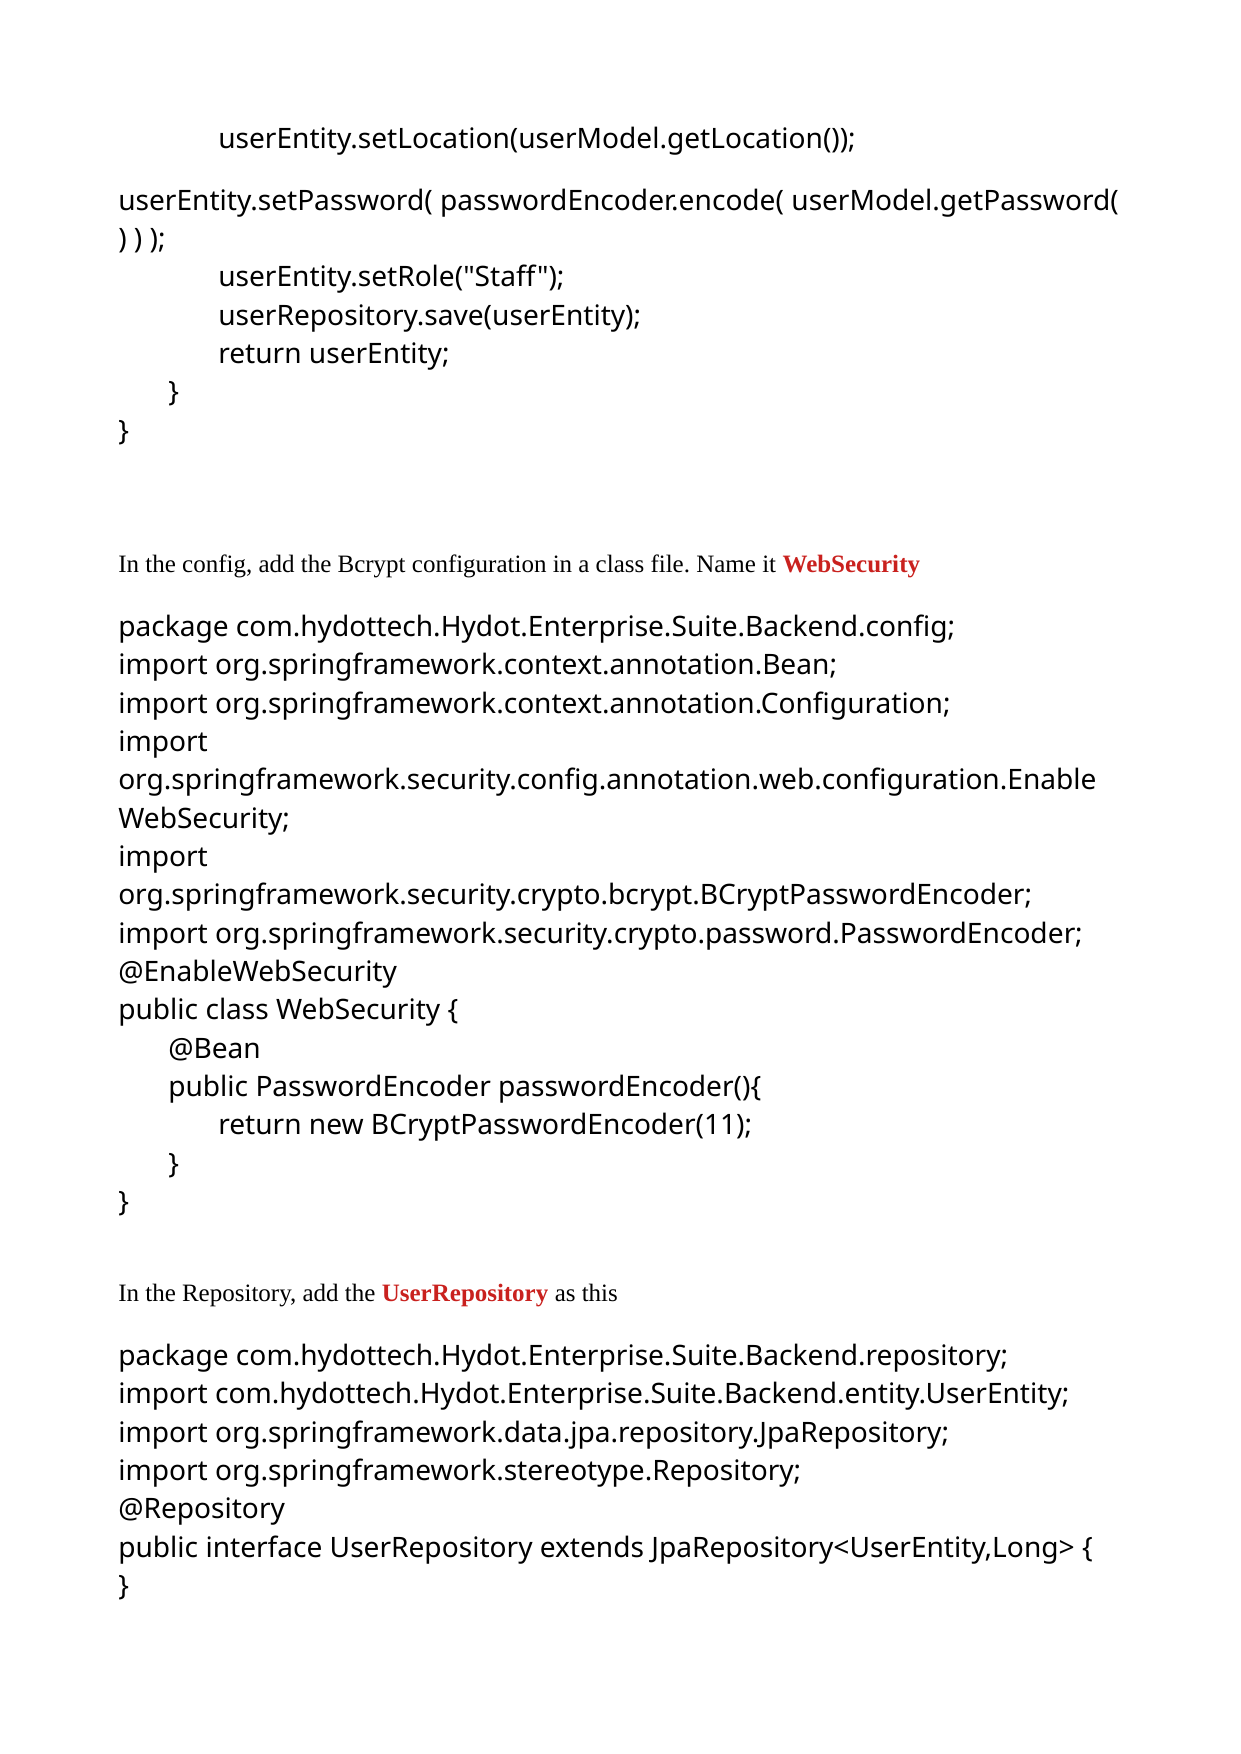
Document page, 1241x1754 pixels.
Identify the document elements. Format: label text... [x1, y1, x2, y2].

text In the Repository, add the UserRepository as this [118, 1278, 1122, 1307]
text In the config, add the Bcrypt configuration in a class file. Name it WebSecurity [118, 549, 1122, 578]
text import org.springframework.security.config.annotation.web.configuration.EnableWebSecurity; [118, 721, 1122, 836]
text @Bean [118, 1028, 1122, 1066]
text public class WebSecurity { [118, 990, 1122, 1028]
text public interface UserRepository extends JpaRepository<UserEntity,Long> { [118, 1527, 1122, 1565]
text import org.springframework.context.annotation.Configuration; [118, 683, 1122, 721]
text public PasswordEncoder passwordEncoder(){ [118, 1066, 1122, 1105]
text import org.springframework.stereotype.Repository; [118, 1450, 1122, 1489]
text import com.hydottech.Hydot.Enterprise.Suite.Backend.entity.UserEntity; [118, 1374, 1122, 1412]
text return userEntity; [118, 333, 1122, 372]
text @EnableWebSecurity [118, 951, 1122, 990]
text } [118, 1565, 1122, 1604]
text return new BCryptPasswordEncoder(11); [118, 1105, 1122, 1143]
text import org.springframework.security.crypto.bcrypt.BCryptPasswordEncoder; [118, 836, 1122, 913]
text package com.hydottech.Hydot.Enterprise.Suite.Backend.repository; [118, 1335, 1122, 1374]
text } [118, 372, 1122, 410]
text userEntity.setLocation(userModel.getLocation()); [118, 118, 1122, 156]
text } [118, 1181, 1122, 1220]
text @Repository [118, 1489, 1122, 1527]
text import org.springframework.context.annotation.Bean; [118, 645, 1122, 683]
text package com.hydottech.Hydot.Enterprise.Suite.Backend.config; [118, 606, 1122, 645]
text } [118, 1143, 1122, 1181]
text } [118, 410, 1122, 448]
text import org.springframework.security.crypto.password.PasswordEncoder; [118, 913, 1122, 951]
text userEntity.setPassword( passwordEncoder.encode( userModel.getPassword() ) ); [118, 156, 1122, 257]
text userEntity.setRole("Staff"); [118, 257, 1122, 295]
text userRepository.save(userEntity); [118, 295, 1122, 333]
text import org.springframework.data.jpa.repository.JpaRepository; [118, 1412, 1122, 1450]
